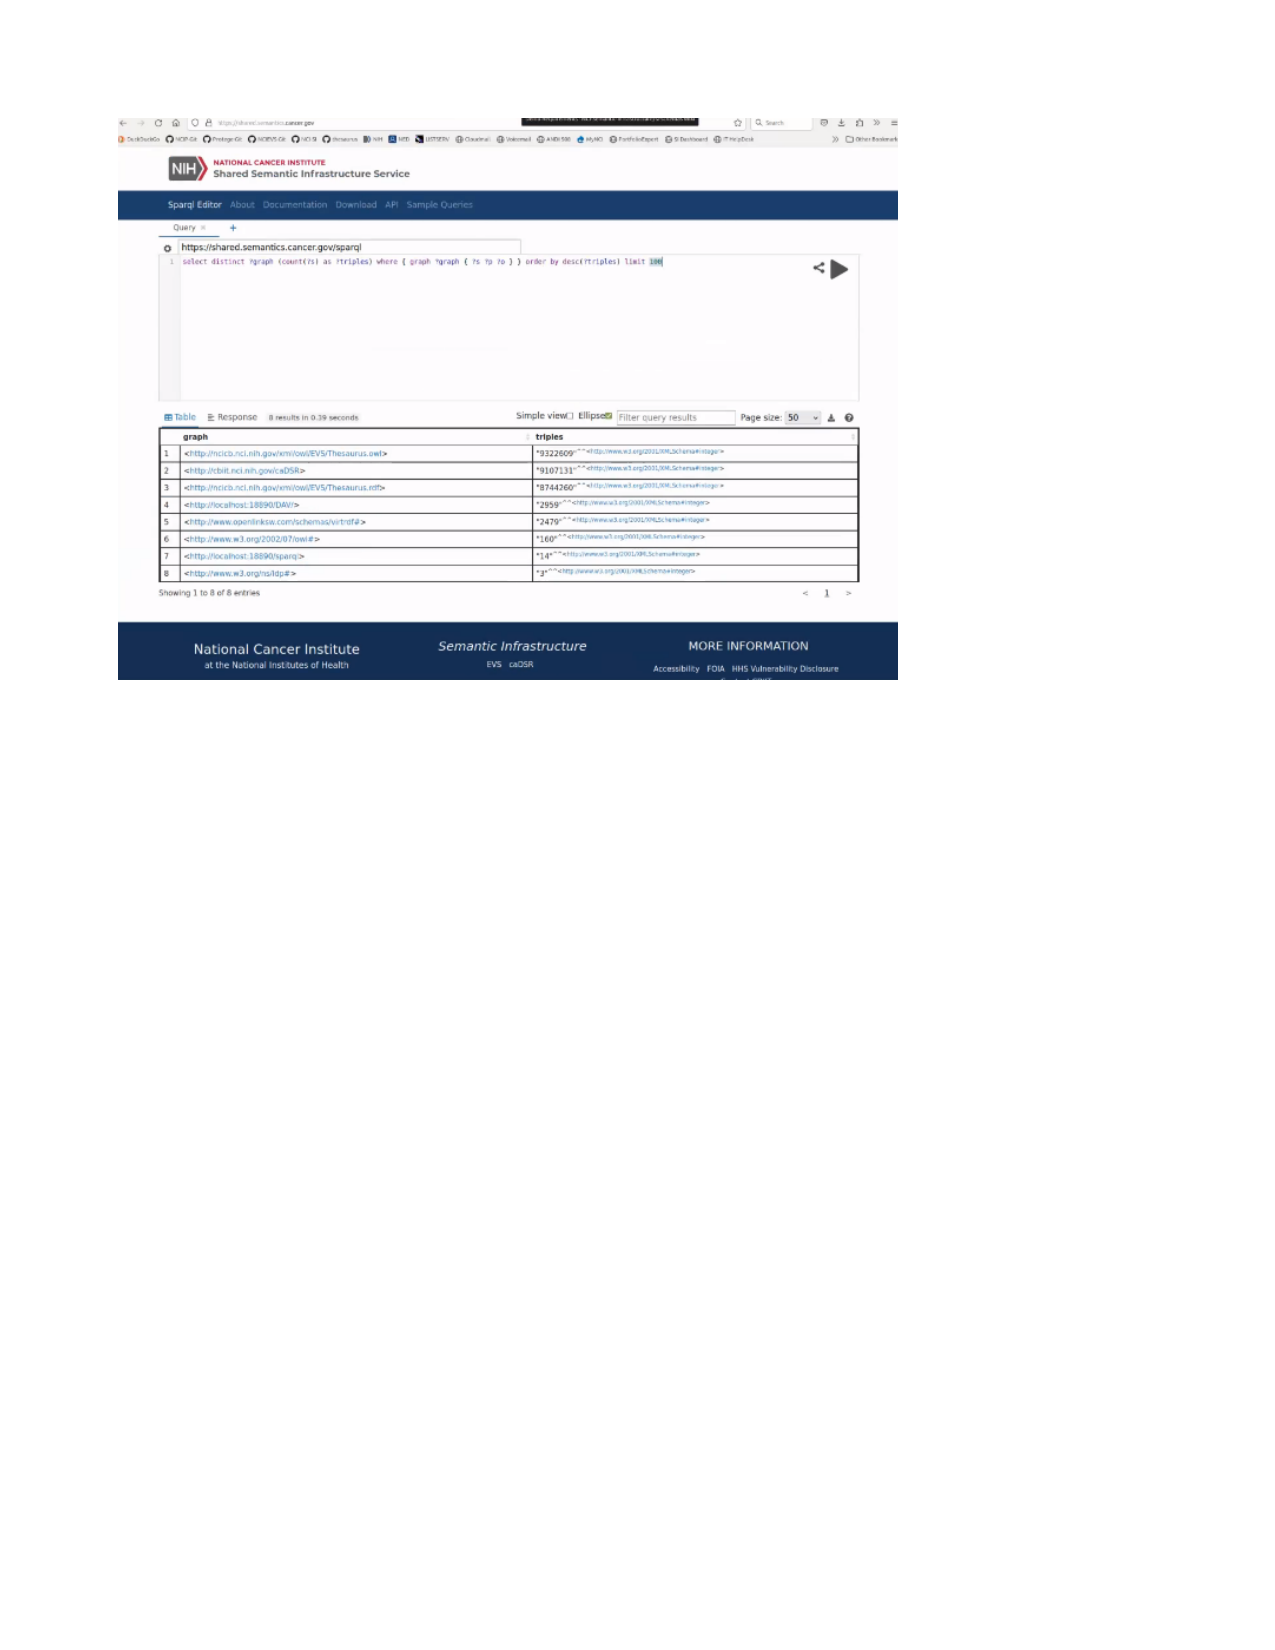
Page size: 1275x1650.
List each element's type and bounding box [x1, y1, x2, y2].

picture [118, 118, 898, 680]
